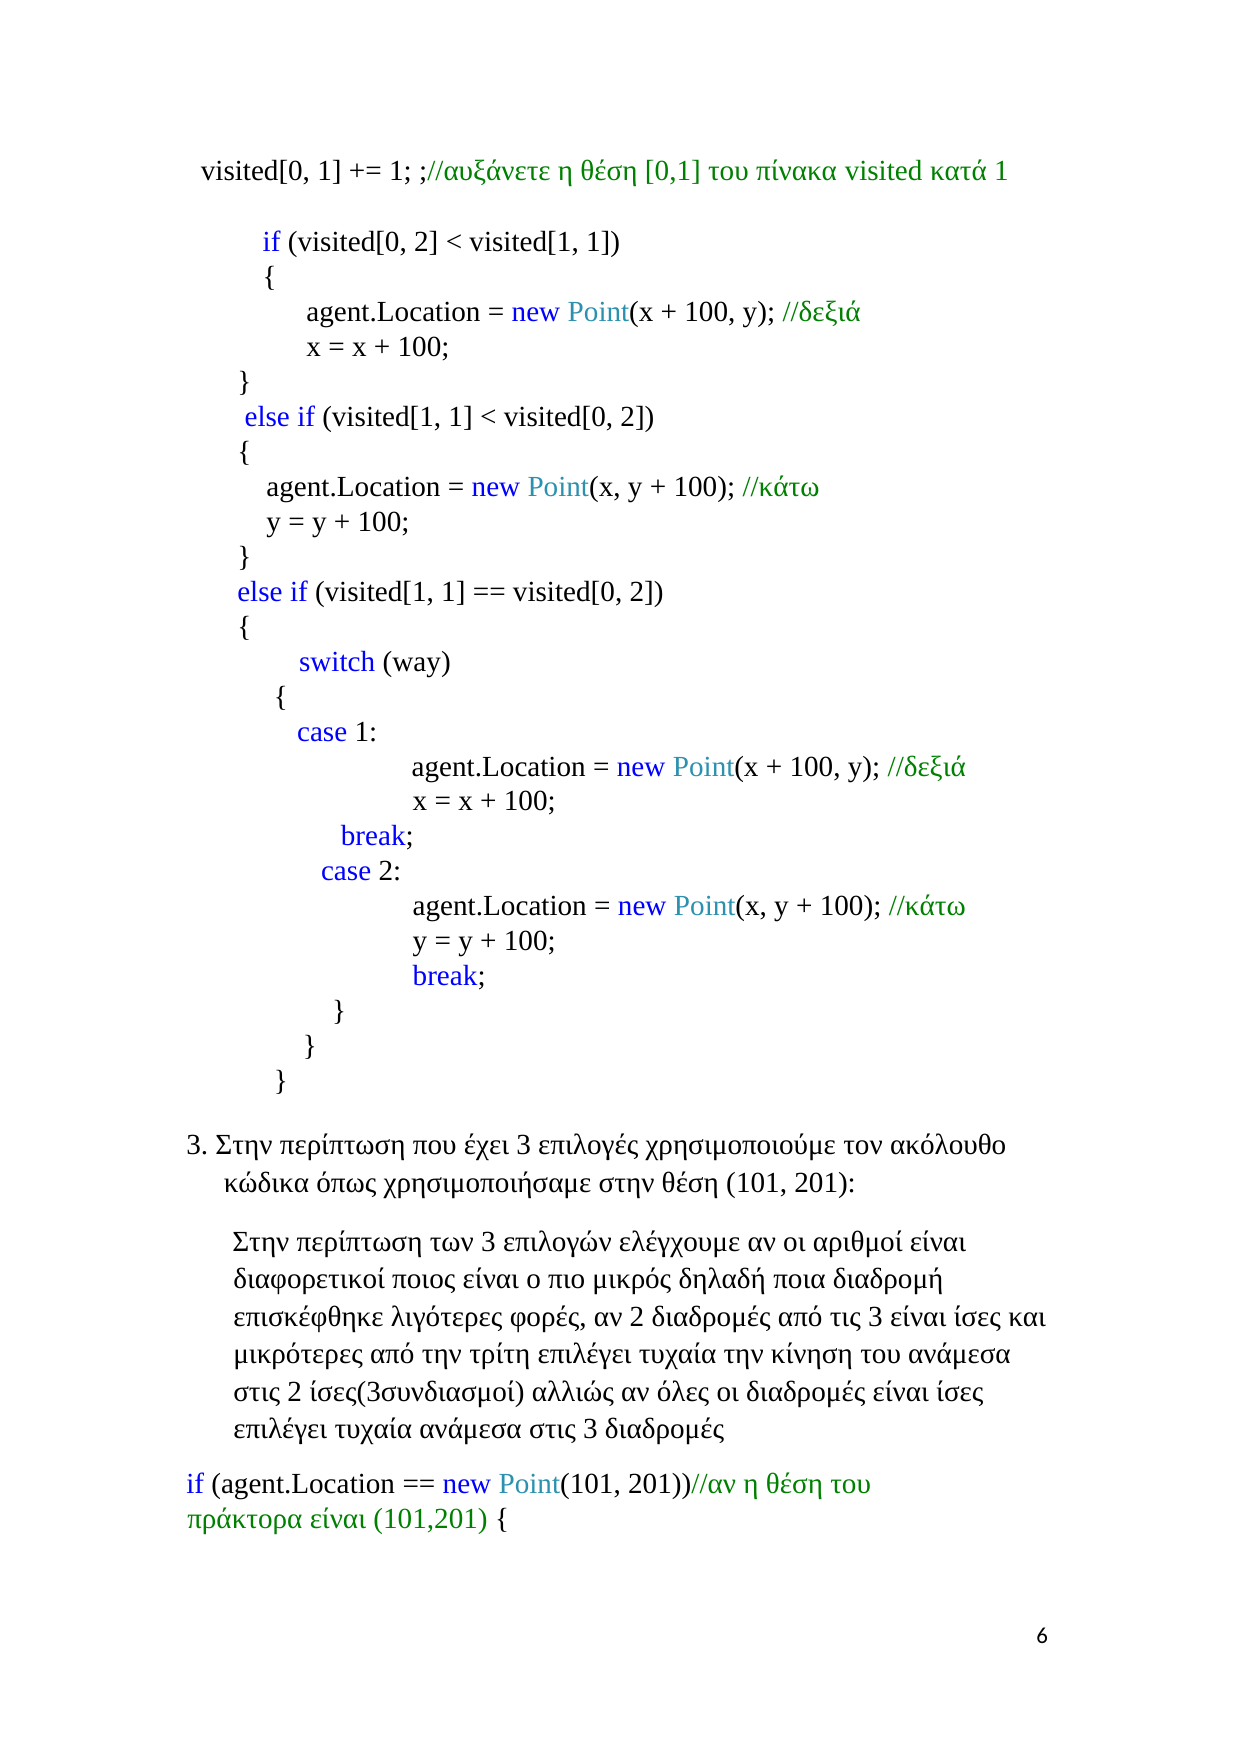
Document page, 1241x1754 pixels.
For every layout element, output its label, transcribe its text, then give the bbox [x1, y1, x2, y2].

text } [186, 1063, 1048, 1096]
text break; [187, 818, 1003, 852]
text case 2: [187, 853, 1003, 887]
text { [186, 609, 1048, 642]
text } [186, 364, 1048, 397]
text else if (visited[1, 1] == visited[0, 2]) [186, 574, 1048, 607]
text { [186, 434, 1048, 467]
text else if (visited[1, 1] < visited[0, 2]) [186, 399, 1048, 432]
text if (agent.Location == new Point(101, 201))//αν η θέση του πράκτορα είναι (101,201) { [186, 1467, 971, 1535]
text if (visited[0, 2] < visited[1, 1]) [187, 224, 1048, 258]
text 3. Στην περίπτωση που έχει 3 επιλογές χρησιμοποιούμε τον ακόλουθο κώδικα όπως χρησιμοποιήσαμε στην θέση (101, 201): [186, 1127, 1052, 1198]
text { [187, 259, 1048, 293]
text agent.Location = new Point(x, y + 100); //κάτω y = y + 100; [412, 888, 1003, 956]
text switch (way) [186, 644, 1052, 677]
text } [186, 539, 1048, 572]
text case 1: [187, 714, 1003, 747]
text Στην περίπτωση των 3 επιλογών ελέγχουμε αν οι αριθμοί είναι διαφορετικοί ποιος είναι ο πιο μικρός δηλαδή ποια διαδρομή επισκέφθηκε λιγότερες φορές, αν 2 διαδρομές από τις 3 είναι ίσες και μικρότερες από την τρίτη επιλέγει τυχαία την κίνηση του ανάμεσα στις 2 ίσες(3συνδιασμοί) αλλιώς αν όλες οι διαδρομές είναι ίσες επιλέγει τυχαία ανάμεσα στις 3 διαδρομές [232, 1224, 1052, 1445]
text visited[0, 1] += 1; ;//αυξάνετε η θέση [0,1] του πίνακα visited κατά 1 [186, 153, 1052, 187]
text break; [187, 958, 1003, 991]
text } [186, 1028, 1048, 1061]
text agent.Location = new Point(x + 100, y); //δεξιά x = x + 100; [411, 749, 1003, 817]
text y = y + 100; [186, 504, 1048, 537]
text agent.Location = new Point(x, y + 100); //κάτω [186, 469, 1048, 502]
text } [186, 993, 1048, 1026]
text agent.Location = new Point(x + 100, y); //δεξιά x = x + 100; [306, 294, 938, 362]
text { [186, 679, 1003, 712]
